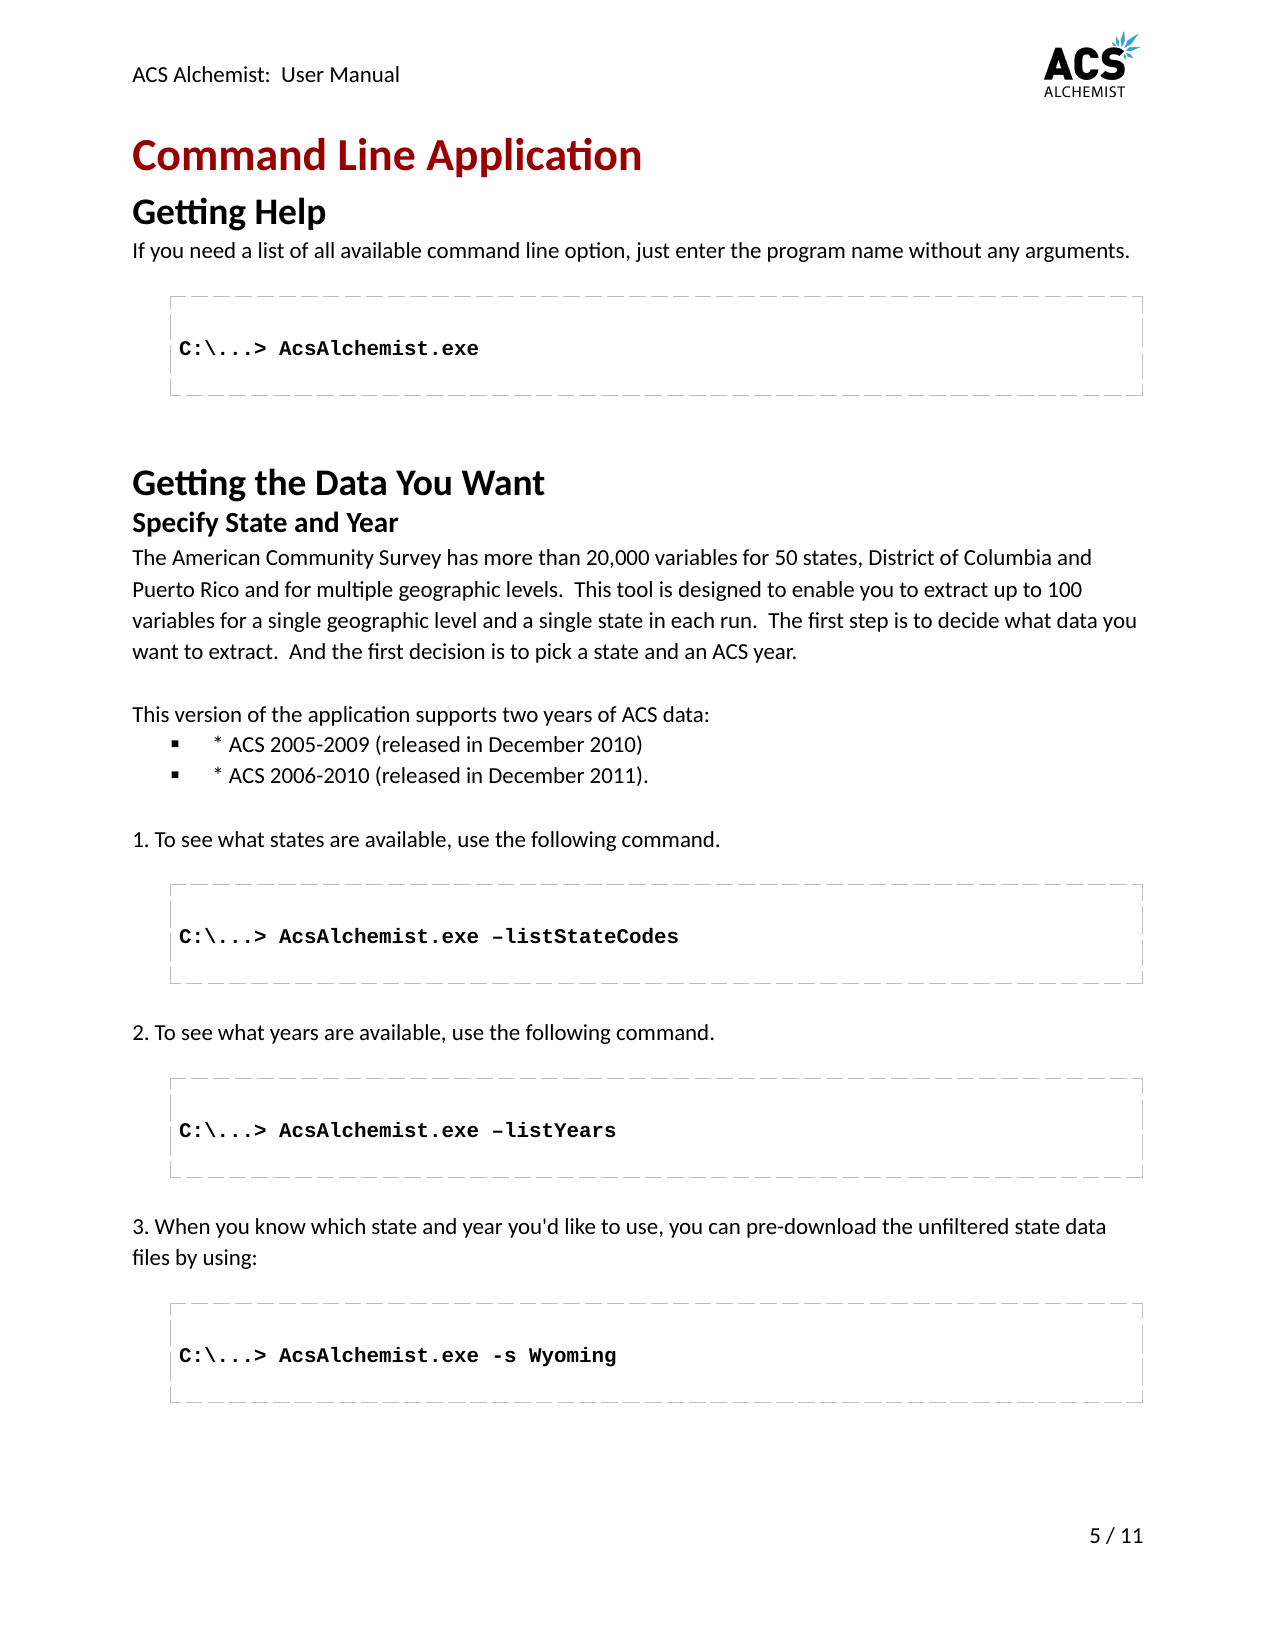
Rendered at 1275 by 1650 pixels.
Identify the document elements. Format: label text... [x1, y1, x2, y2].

text C:\...> AcsAlchemist.exe –listYears [169, 1109, 1143, 1143]
text 2. To see what years are available, use the following command. [132, 1015, 1143, 1046]
picture [1041, 28, 1143, 101]
text The American Community Survey has more than 20,000 variables for 50 states, District of Columbia and Puerto Rico and for multiple geographic levels. This tool is designed to enable you to extract up to 100 variables for a single geographic level and a single state in each run. The first step is to decide what data you want to extract. And the first decision is to pick a state and an ACS year. [132, 540, 1143, 665]
subtitle Getting Help [132, 188, 1143, 234]
text This version of the application supports two years of ACS data: [132, 696, 1143, 728]
list * ACS 2005-2009 (released in December 2010) [169, 728, 1143, 759]
text C:\...> AcsAlchemist.exe –listStateCodes [169, 915, 1143, 949]
text C:\...> AcsAlchemist.exe -s Wyoming [169, 1334, 1143, 1368]
subtitle Command Line Application [132, 126, 1143, 182]
subtitle Specify State and Year [132, 504, 1143, 540]
text 3. When you know which state and year you'd like to use, you can pre-download the unfiltered state data files by using: [132, 1209, 1143, 1271]
subtitle Getting the Data You Want [132, 459, 1143, 504]
list * ACS 2006-2010 (released in December 2011). [169, 759, 1143, 790]
text 1. To see what states are available, use the following command. [132, 821, 1143, 853]
text If you need a list of all available command line option, just enter the program name without any arguments. [132, 234, 1143, 265]
text C:\...> AcsAlchemist.exe [169, 327, 1143, 362]
